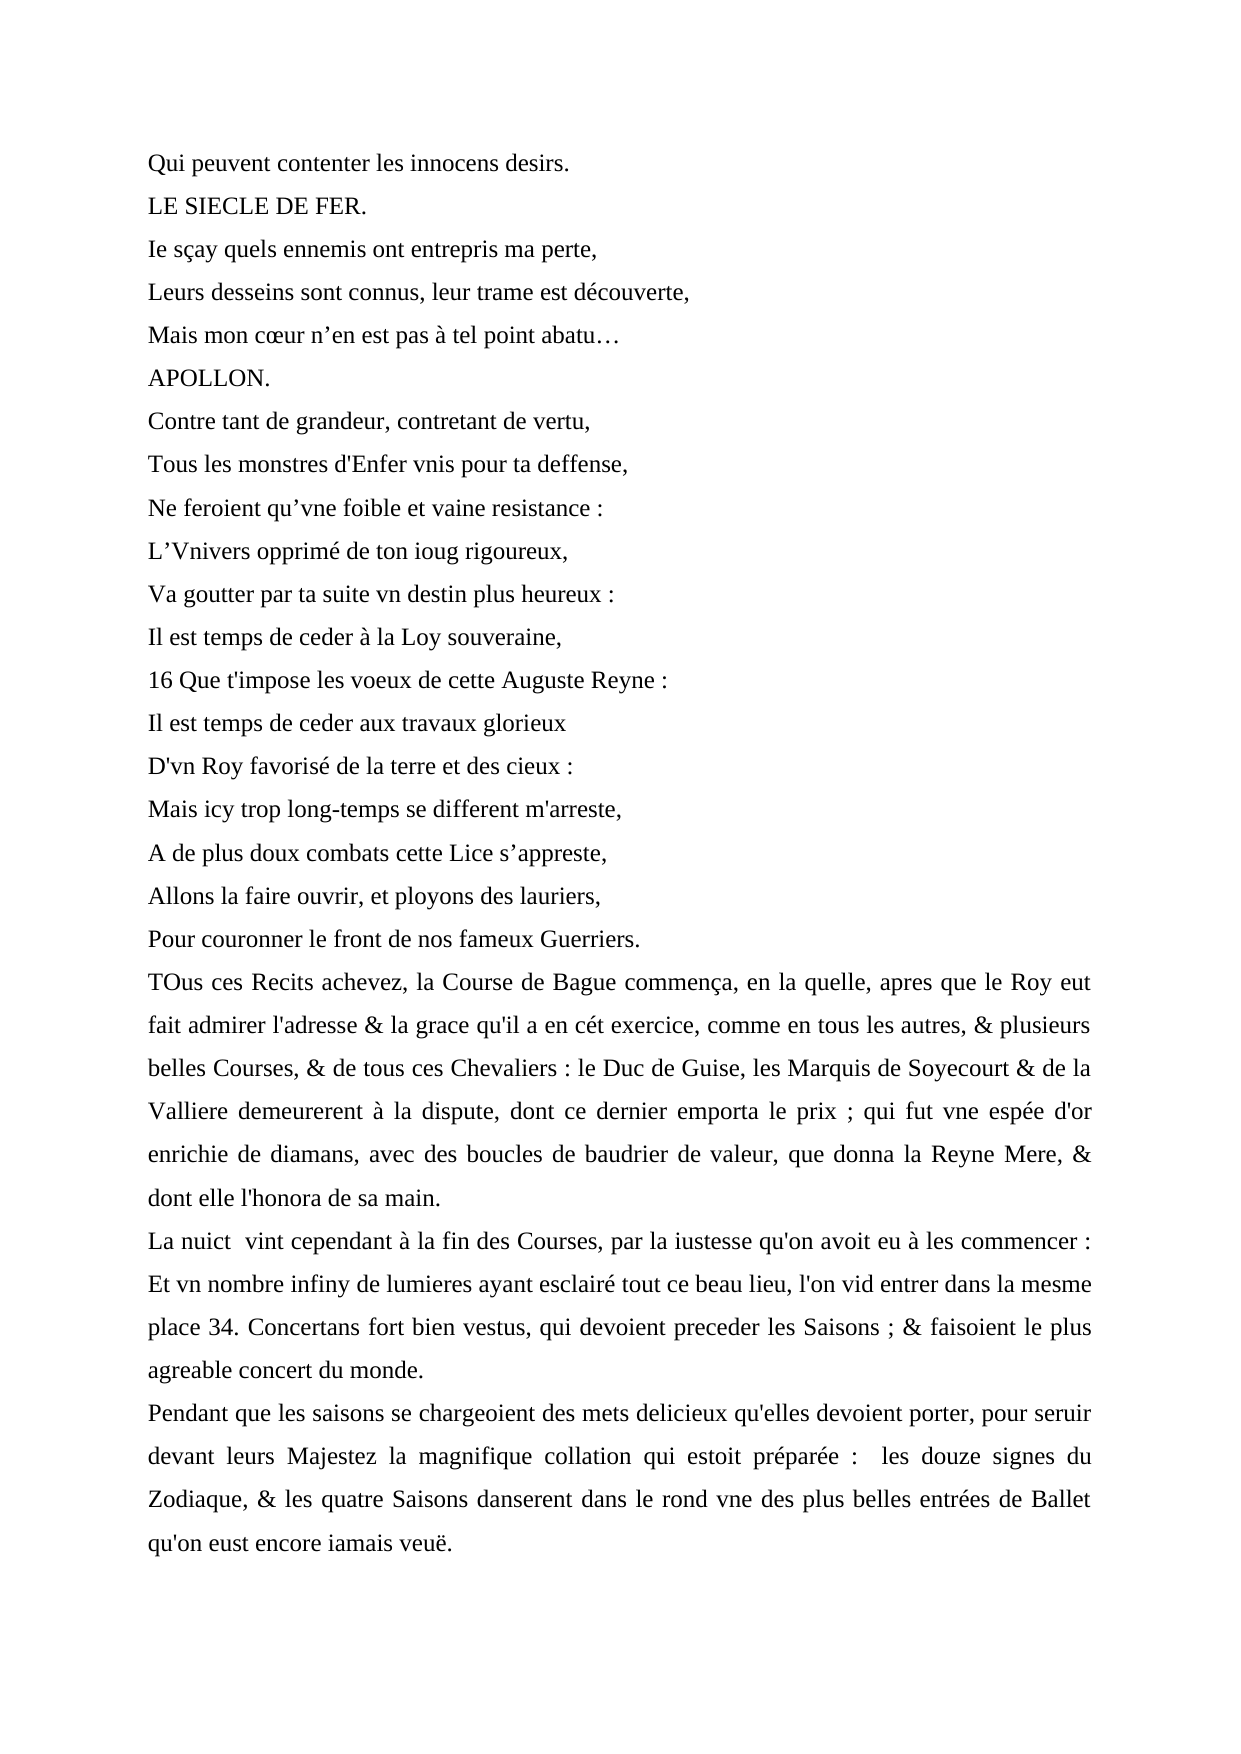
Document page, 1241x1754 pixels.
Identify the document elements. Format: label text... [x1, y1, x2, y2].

text LE SIECLE DE FER. [148, 191, 1093, 219]
text Contre tant de grandeur, contretant de vertu, [148, 406, 1093, 435]
text TOus ces Recits achevez, la Course de Bague commença, en la quelle, apres que le Roy eut fait admirer l'adresse & la grace qu'il a en cét exercice, comme en tous les autres, & plusieurs belles Courses, & de tous ces Chevaliers : le Duc de Guise, les Marquis de Soyecourt & de la Valliere demeurerent à la dispute, dont ce dernier emporta le prix ; qui fut vne espée d'or enrichie de diamans, avec des boucles de baudrier de valeur, que donna la Reyne Mere, & dont elle l'honora de sa main. [148, 967, 1093, 1211]
text Il est temps de ceder à la Loy souveraine, [148, 622, 1093, 651]
text D'vn Roy favorisé de la terre et des cieux : [148, 751, 1093, 780]
text APOLLON. [148, 363, 1093, 392]
text Pendant que les saisons se chargeoient des mets delicieux qu'elles devoient porter, pour seruir devant leurs Majestez la magnifique collation qui estoit préparée : les douze signes du Zodiaque, & les quatre Saisons danserent dans le rond vne des plus belles entrées de Ballet qu'on eust encore iamais veuë. [148, 1398, 1093, 1556]
text Va goutter par ta suite vn destin plus heureux : [148, 579, 1093, 608]
text Ie sçay quels ennemis ont entrepris ma perte, [148, 234, 1093, 263]
text Mais icy trop long-temps se different m'arreste, [148, 794, 1093, 823]
text Tous les monstres d'Enfer vnis pour ta deffense, [148, 449, 1093, 478]
text L’Vnivers opprimé de ton ioug rigoureux, [148, 536, 1093, 564]
text 16 Que t'impose les voeux de cette Auguste Reyne : [148, 665, 1093, 694]
text La nuict vint cependant à la fin des Courses, par la iustesse qu'on avoit eu à les commencer : Et vn nombre infiny de lumieres ayant esclairé tout ce beau lieu, l'on vid entrer dans la mesme place 34. Concertans fort bien vestus, qui devoient preceder les Saisons ; & faisoient le plus agreable concert du monde. [148, 1226, 1093, 1384]
text A de plus doux combats cette Lice s’appreste, [148, 838, 1093, 866]
text Allons la faire ouvrir, et ployons des lauriers, [148, 881, 1093, 909]
text Mais mon cœur n’en est pas à tel point abatu… [148, 320, 1093, 349]
text Qui peuvent contenter les innocens desirs. [148, 148, 1093, 176]
text Il est temps de ceder aux travaux glorieux [148, 708, 1093, 737]
text Leurs desseins sont connus, leur trame est découverte, [148, 277, 1093, 306]
text Pour couronner le front de nos fameux Guerriers. [148, 924, 1093, 953]
text Ne feroient qu’vne foible et vaine resistance : [148, 493, 1093, 521]
